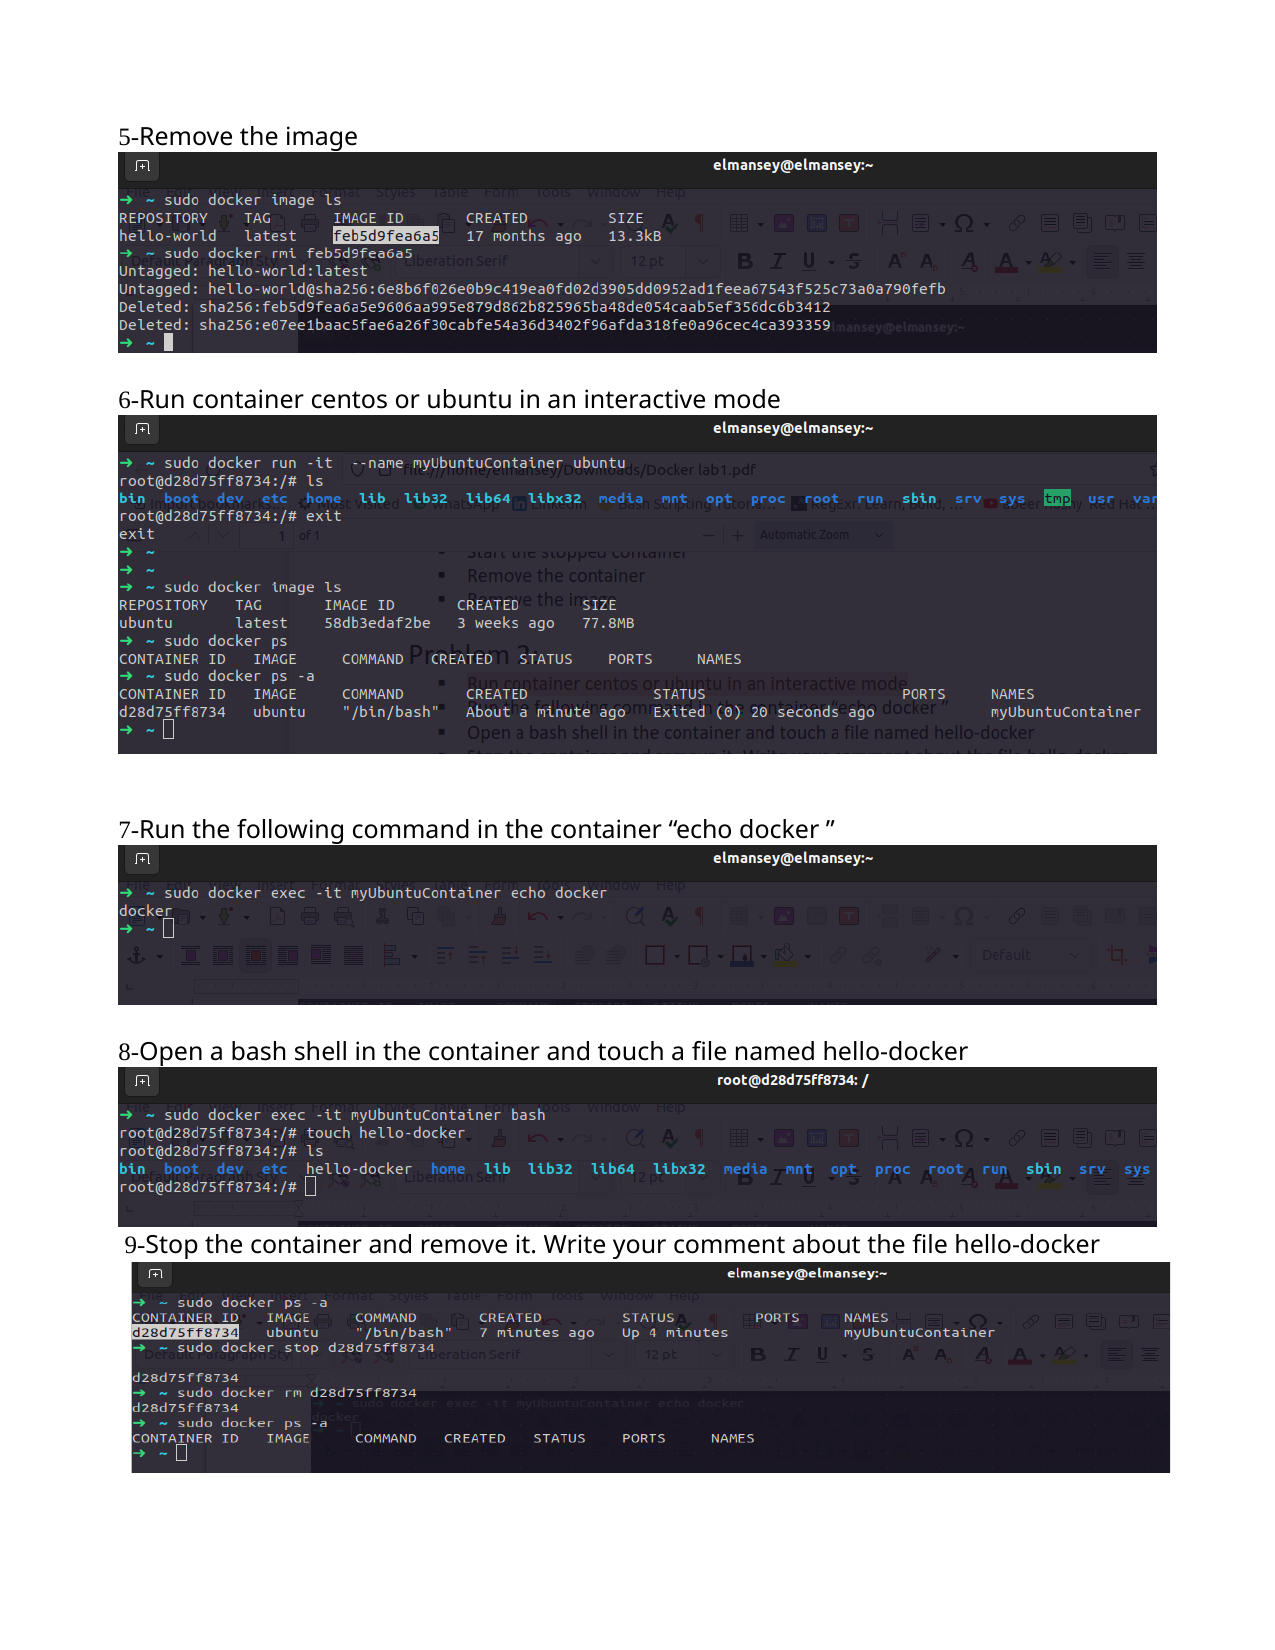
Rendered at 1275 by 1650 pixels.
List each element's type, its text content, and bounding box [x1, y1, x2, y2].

picture [118, 415, 1157, 754]
text 5-Remove the image [118, 118, 1157, 152]
picture [118, 152, 1157, 353]
picture [118, 845, 1157, 1005]
text 8-Open a bash shell in the container and touch a file named hello-docker [118, 1033, 1157, 1067]
text 9-Stop the container and remove it. Write your comment about the file hello-docker [118, 1227, 1157, 1260]
picture [131, 1262, 1171, 1473]
text 7-Run the following command in the container “echo docker ” [118, 812, 1157, 845]
text 6-Run container centos or ubuntu in an interactive mode [118, 381, 1157, 415]
picture [118, 1067, 1157, 1227]
